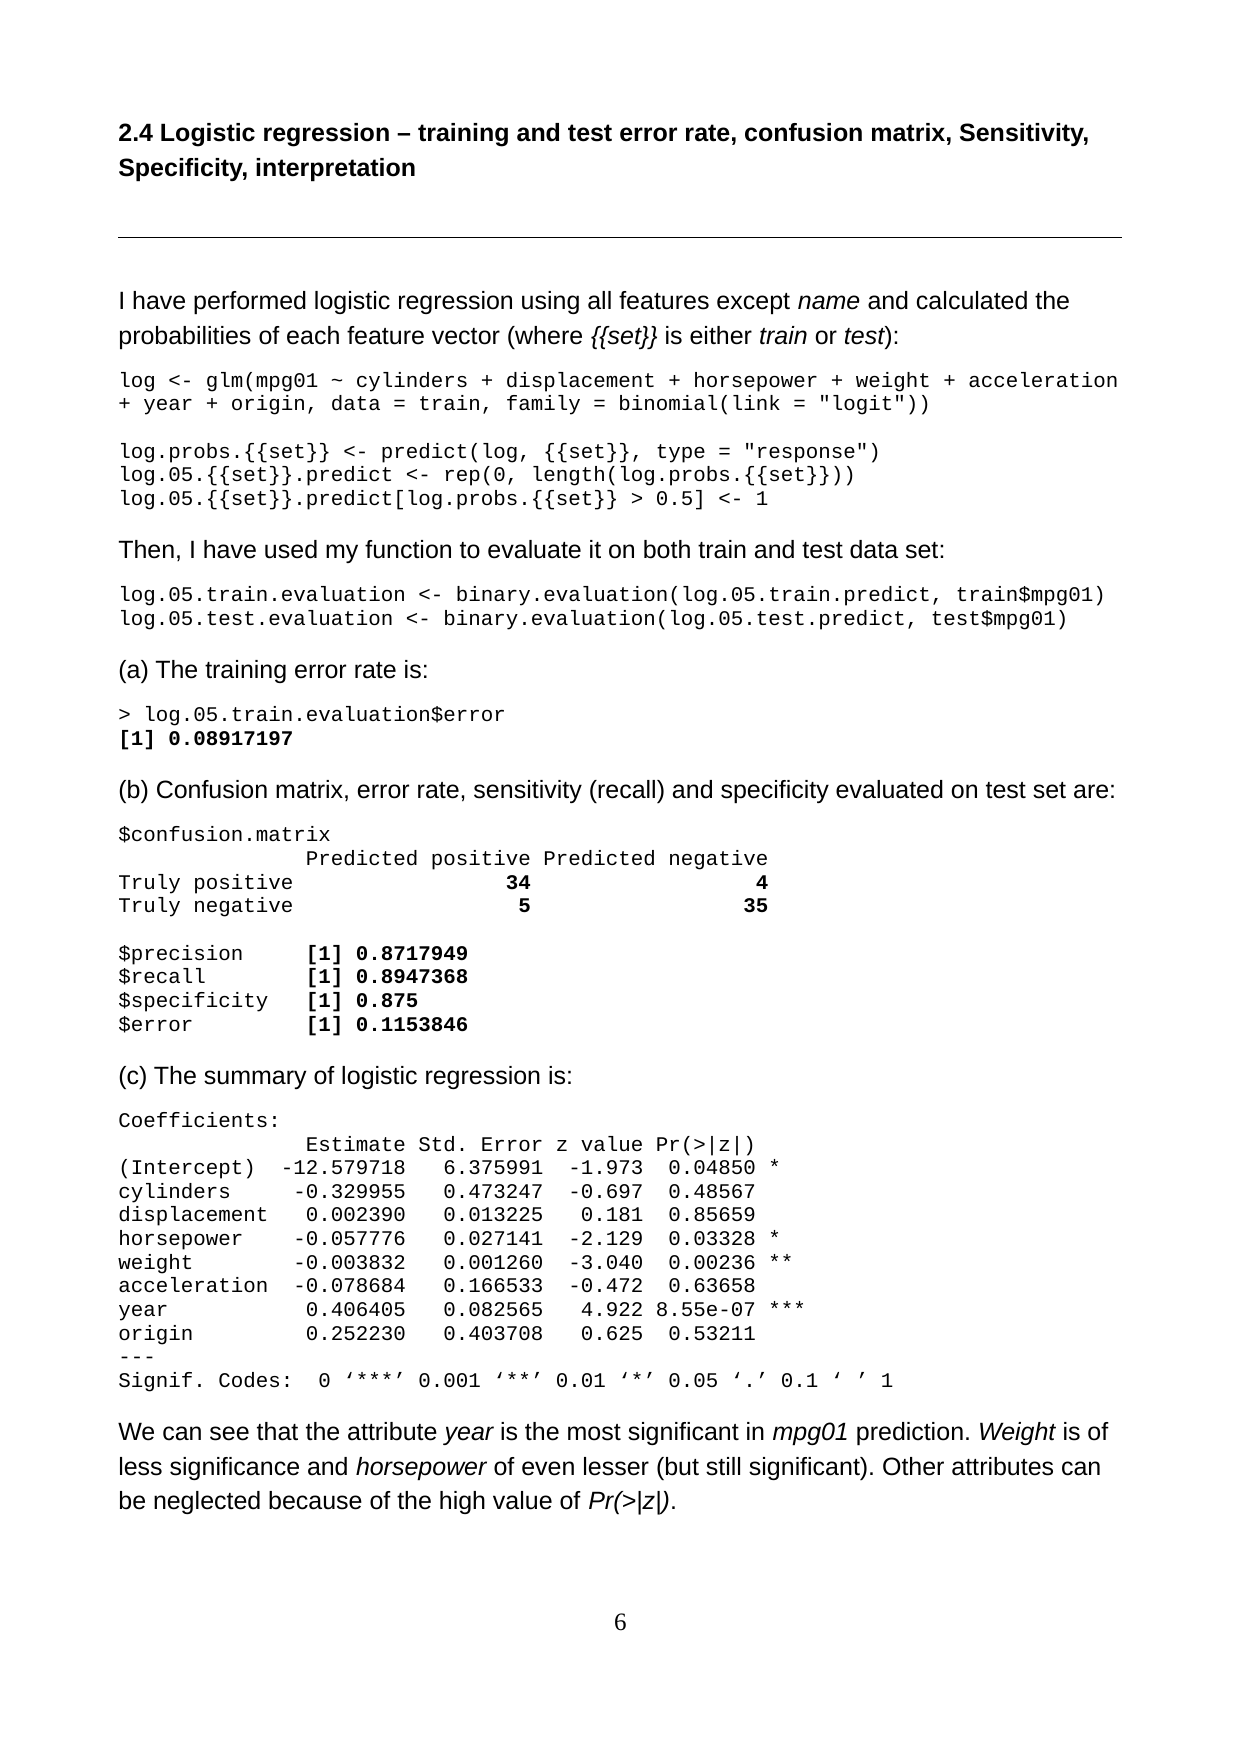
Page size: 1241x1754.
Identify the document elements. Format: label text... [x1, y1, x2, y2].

text I have performed logistic regression using all features except name and calculated the probabilities of each feature vector (where {{set}} is either train or test): [118, 286, 1122, 349]
text $precision [1] 0.8717949 [118, 943, 1122, 966]
text log.05.train.evaluation <- binary.evaluation(log.05.train.predict, train$mpg01) [118, 584, 1122, 608]
text origin 0.252230 0.403708 0.625 0.53211 [118, 1323, 1122, 1346]
text log.probs.{{set}} <- predict(log, {{set}}, type = "response") [118, 441, 1122, 464]
text acceleration -0.078684 0.166533 -0.472 0.63658 [118, 1275, 1122, 1299]
text (c) The summary of logistic regression is: [118, 1061, 1122, 1089]
text Estimate Std. Error z value Pr(>|z|) [118, 1133, 1122, 1157]
text Truly positive 34 4 [118, 872, 1122, 895]
text We can see that the attribute year is the most significant in mpg01 prediction. Weight is of less significance and horsepower of even lesser (but still significant). Other attributes can be neglected because of the high value of Pr(>|z|). [118, 1417, 1122, 1515]
text Truly negative 5 35 [118, 895, 1122, 919]
text displacement 0.002390 0.013225 0.181 0.85659 [118, 1204, 1122, 1228]
text horsepower -0.057776 0.027141 -2.129 0.03328 * [118, 1228, 1122, 1252]
text weight -0.003832 0.001260 -3.040 0.00236 ** [118, 1252, 1122, 1275]
text $specificity [1] 0.875 [118, 990, 1122, 1013]
text (b) Confusion matrix, error rate, sensitivity (recall) and specificity evaluated on test set are: [118, 775, 1122, 804]
text Coefficients: [118, 1110, 1122, 1133]
text year 0.406405 0.082565 4.922 8.55e-07 *** [118, 1299, 1122, 1323]
text $recall [1] 0.8947368 [118, 966, 1122, 990]
text (a) The training error rate is: [118, 655, 1122, 684]
text $error [1] 0.1153846 [118, 1013, 1122, 1037]
text (Intercept) -12.579718 6.375991 -1.973 0.04850 * [118, 1157, 1122, 1181]
text Predicted positive Predicted negative [118, 848, 1122, 872]
text --- [118, 1346, 1122, 1370]
text $confusion.matrix [118, 824, 1122, 848]
text Then, I have used my function to evaluate it on both train and test data set: [118, 535, 1122, 564]
text log.05.test.evaluation <- binary.evaluation(log.05.test.predict, test$mpg01) [118, 608, 1122, 632]
text log.05.{{set}}.predict[log.probs.{{set}} > 0.5] <- 1 [118, 488, 1122, 512]
text cylinders -0.329955 0.473247 -0.697 0.48567 [118, 1181, 1122, 1204]
text log.05.{{set}}.predict <- rep(0, length(log.probs.{{set}})) [118, 464, 1122, 488]
text [1] 0.08917197 [118, 728, 1122, 752]
text 2.4 Logistic regression – training and test error rate, confusion matrix, Sensitivity, Specificity, interpretation [118, 118, 1122, 181]
text log <- glm(mpg01 ~ cylinders + displacement + horsepower + weight + acceleration + year + origin, data = train, family = binomial(link = "logit")) [118, 370, 1122, 417]
text > log.05.train.evaluation$error [118, 704, 1122, 728]
text Signif. Codes: 0 ‘***’ 0.001 ‘**’ 0.01 ‘*’ 0.05 ‘.’ 0.1 ‘ ’ 1 [118, 1370, 1122, 1394]
